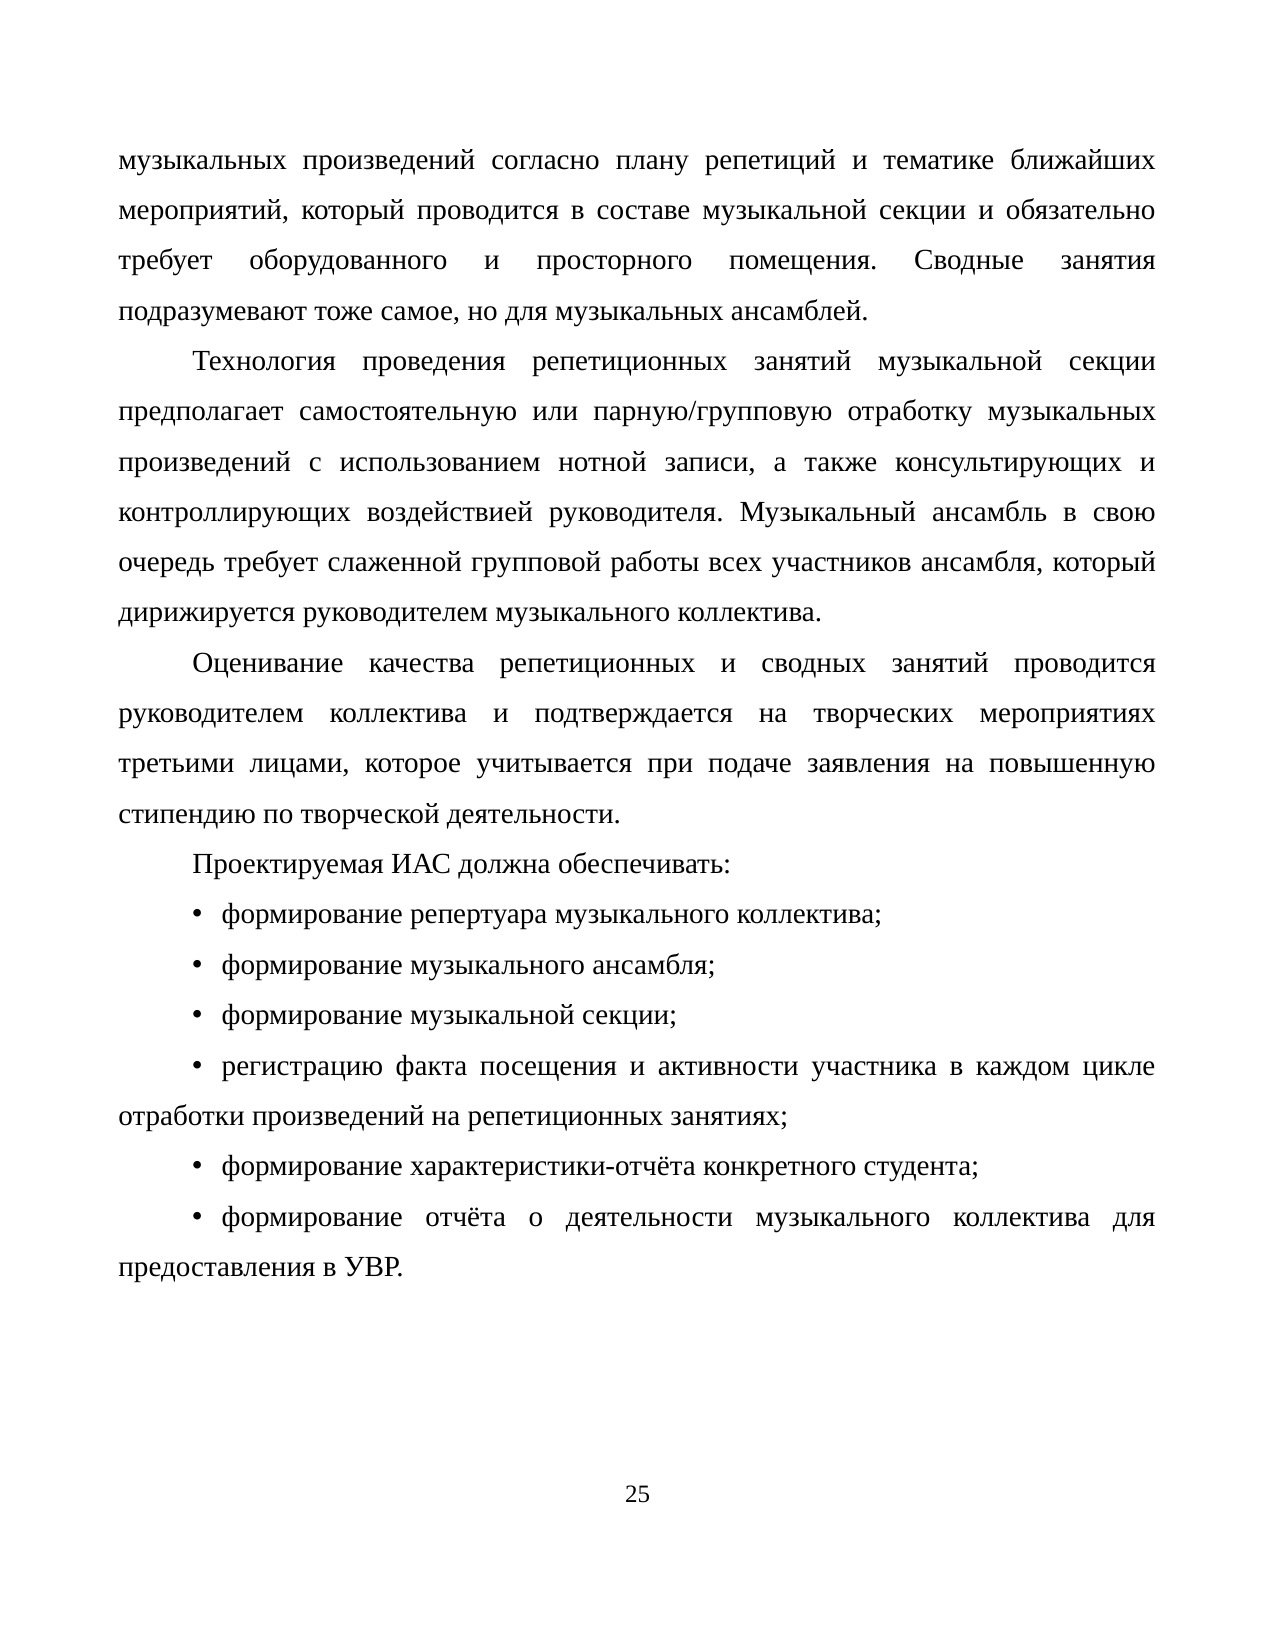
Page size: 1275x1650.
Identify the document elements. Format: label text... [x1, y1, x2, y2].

list формирование музыкального ансамбля; [118, 947, 1157, 981]
text музыкальных произведений согласно плану репетиций и тематике ближайших мероприятий, который проводится в составе музыкальной секции и обязательно требует оборудованного и просторного помещения. Сводные занятия подразумевают тоже самое, но для музыкальных ансамблей. [118, 142, 1157, 326]
list формирование репертуара музыкального коллектива; [118, 896, 1157, 930]
list формирование характеристики-отчёта конкретного студента; [118, 1148, 1157, 1182]
text Проектируемая ИАС должна обеспечивать: [118, 846, 1157, 880]
list формирование музыкальной секции; [118, 997, 1157, 1031]
text Технология проведения репетиционных занятий музыкальной секции предполагает самостоятельную или парную/групповую отработку музыкальных произведений с использованием нотной записи, а также консультирующих и контроллирующих воздействией руководителя. Музыкальный ансамбль в свою очередь требует слаженной групповой работы всех участников ансамбля, который дирижируется руководителем музыкального коллектива. [118, 343, 1157, 628]
text Оценивание качества репетиционных и сводных занятий проводится руководителем коллектива и подтверждается на творческих мероприятиях третьими лицами, которое учитывается при подаче заявления на повышенную стипендию по творческой деятельности. [118, 645, 1157, 829]
list регистрацию факта посещения и активности участника в каждом цикле отработки произведений на репетиционных занятиях; [118, 1048, 1157, 1132]
list формирование отчёта о деятельности музыкального коллектива для предоставления в УВР. [118, 1199, 1157, 1283]
